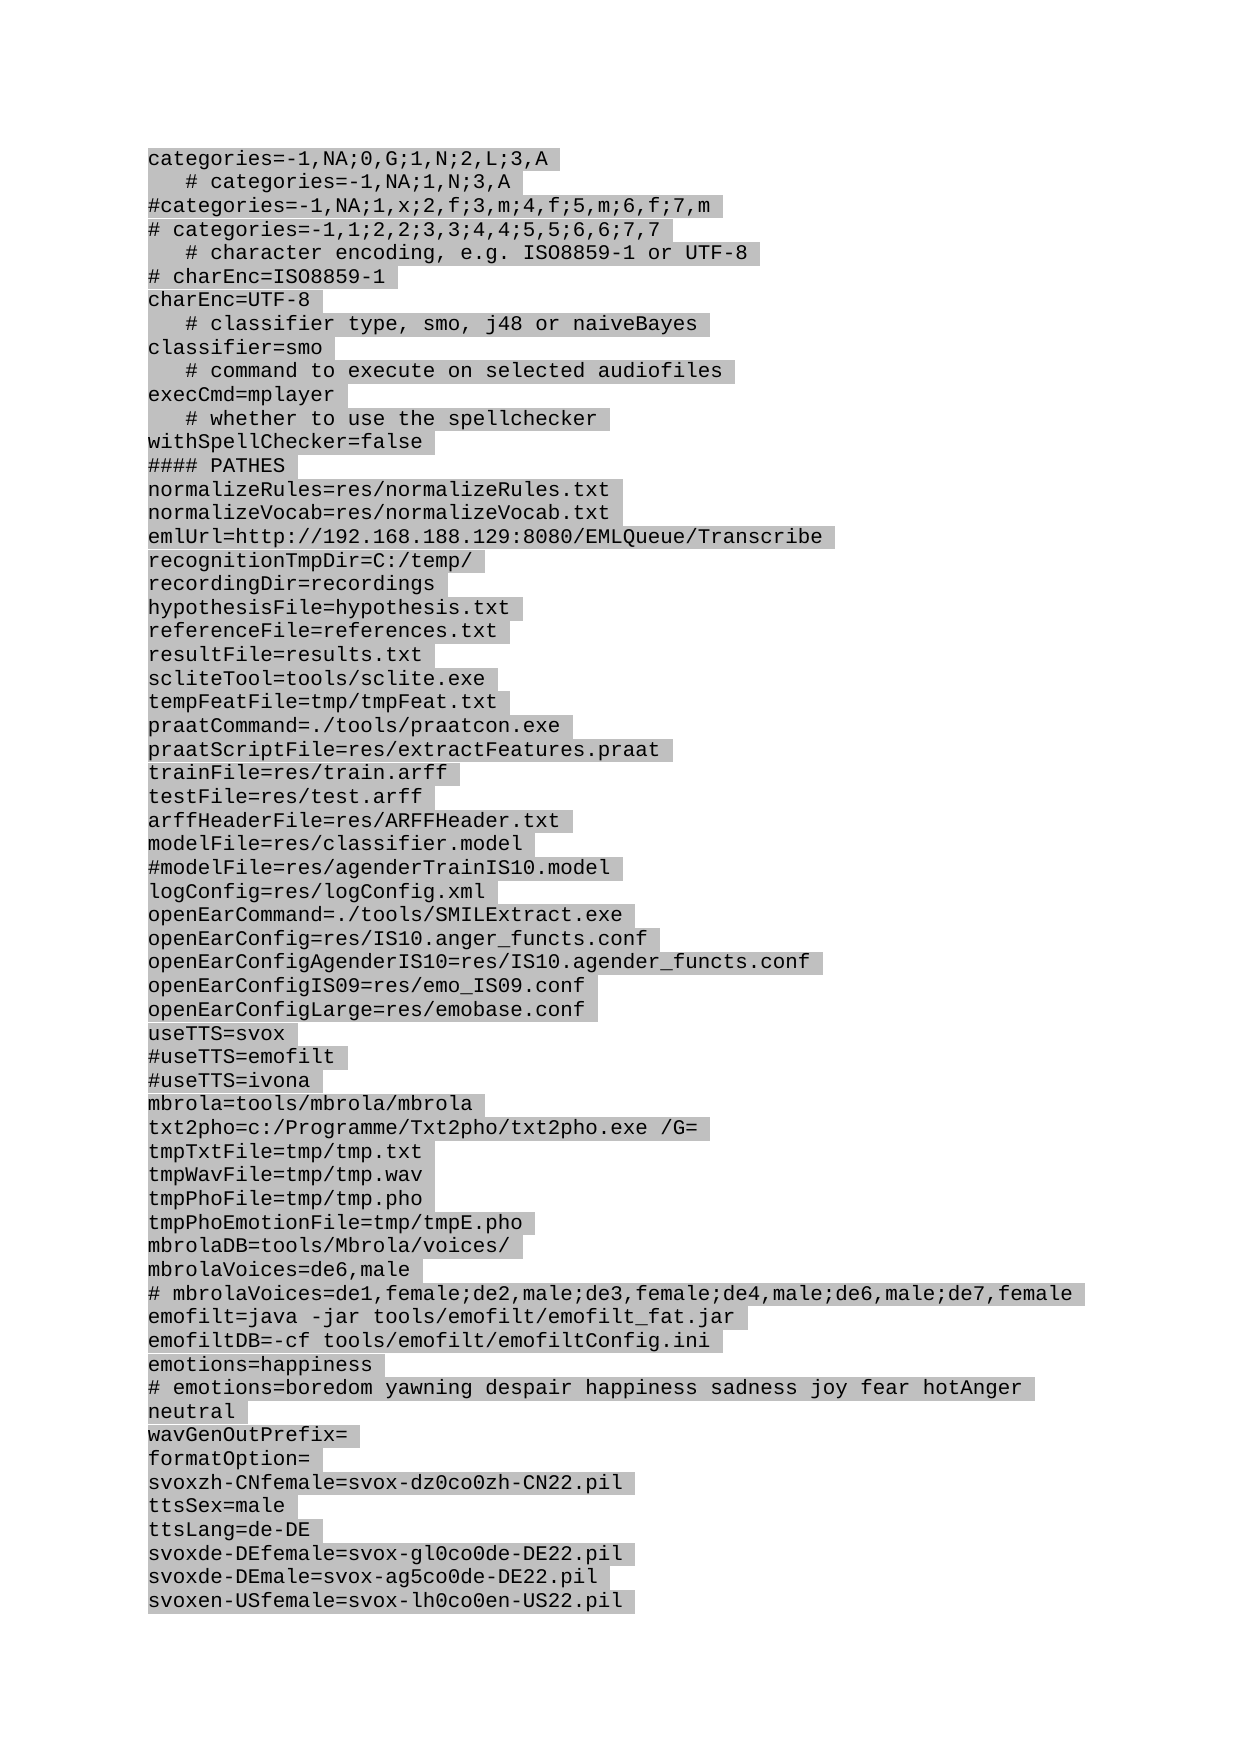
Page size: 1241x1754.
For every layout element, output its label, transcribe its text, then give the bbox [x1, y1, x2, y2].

text mbrolaDB=tools/Mbrola/voices/ [148, 1235, 1093, 1259]
text # categories=-1,NA;1,N;3,A [148, 171, 1093, 195]
text charEnc=UTF-8 [148, 289, 1093, 313]
text normalizeRules=res/normalizeRules.txt [148, 479, 1093, 502]
text tempFeatFile=tmp/tmpFeat.txt [148, 691, 1093, 715]
text tmpWavFile=tmp/tmp.wav [148, 1164, 1093, 1188]
text #useTTS=emofilt [148, 1046, 1093, 1070]
text hypothesisFile=hypothesis.txt [148, 597, 1093, 621]
text mbrola=tools/mbrola/mbrola [148, 1093, 1093, 1117]
text praatScriptFile=res/extractFeatures.praat [148, 739, 1093, 762]
text ttsSex=male [148, 1495, 1093, 1519]
text tmpPhoEmotionFile=tmp/tmpE.pho [148, 1212, 1093, 1235]
text praatCommand=./tools/praatcon.exe [148, 715, 1093, 739]
text emofiltDB=-cf tools/emofilt/emofiltConfig.ini [148, 1330, 1093, 1353]
text scliteTool=tools/sclite.exe [148, 668, 1093, 691]
text recognitionTmpDir=C:/temp/ [148, 549, 1093, 573]
text openEarConfigIS09=res/emo_IS09.conf [148, 975, 1093, 999]
text useTTS=svox [148, 1022, 1093, 1046]
text tmpTxtFile=tmp/tmp.txt [148, 1141, 1093, 1164]
text referenceFile=references.txt [148, 621, 1093, 644]
text modelFile=res/classifier.model [148, 833, 1093, 857]
text resultFile=results.txt [148, 644, 1093, 668]
text logConfig=res/logConfig.xml [148, 881, 1093, 904]
text svoxde-DEfemale=svox-gl0co0de-DE22.pil [148, 1543, 1093, 1566]
text categories=-1,NA;0,G;1,N;2,L;3,A [148, 148, 1093, 171]
text # emotions=boredom yawning despair happiness sadness joy fear hotAnger neutral [148, 1377, 1093, 1424]
text # classifier type, smo, j48 or naiveBayes [148, 313, 1093, 337]
text txt2pho=c:/Programme/Txt2pho/txt2pho.exe /G= [148, 1117, 1093, 1141]
text arffHeaderFile=res/ARFFHeader.txt [148, 810, 1093, 833]
text tmpPhoFile=tmp/tmp.pho [148, 1188, 1093, 1212]
text #modelFile=res/agenderTrainIS10.model [148, 857, 1093, 881]
text openEarCommand=./tools/SMILExtract.exe [148, 904, 1093, 928]
text #categories=-1,NA;1,x;2,f;3,m;4,f;5,m;6,f;7,m [148, 195, 1093, 218]
text # character encoding, e.g. ISO8859-1 or UTF-8 [148, 242, 1093, 266]
text emlUrl=http://192.168.188.129:8080/EMLQueue/Transcribe [148, 526, 1093, 549]
text # categories=-1,1;2,2;3,3;4,4;5,5;6,6;7,7 [148, 218, 1093, 242]
text execCmd=mplayer [148, 384, 1093, 408]
text wavGenOutPrefix= [148, 1424, 1093, 1448]
text mbrolaVoices=de6,male [148, 1259, 1093, 1283]
text classifier=smo [148, 337, 1093, 360]
text ttsLang=de-DE [148, 1519, 1093, 1543]
text svoxde-DEmale=svox-ag5co0de-DE22.pil [148, 1566, 1093, 1590]
text trainFile=res/train.arff [148, 762, 1093, 786]
text formatOption= [148, 1448, 1093, 1472]
text # mbrolaVoices=de1,female;de2,male;de3,female;de4,male;de6,male;de7,female [148, 1283, 1093, 1306]
text #### PATHES [148, 455, 1093, 479]
text #useTTS=ivona [148, 1070, 1093, 1093]
text emotions=happiness [148, 1353, 1093, 1377]
text openEarConfigAgenderIS10=res/IS10.agender_functs.conf [148, 952, 1093, 975]
text # whether to use the spellchecker [148, 408, 1093, 431]
text recordingDir=recordings [148, 573, 1093, 597]
text withSpellChecker=false [148, 431, 1093, 455]
text emofilt=java -jar tools/emofilt/emofilt_fat.jar [148, 1306, 1093, 1330]
text openEarConfigLarge=res/emobase.conf [148, 999, 1093, 1022]
text svoxen-USfemale=svox-lh0co0en-US22.pil [148, 1590, 1093, 1614]
text # command to execute on selected audiofiles [148, 360, 1093, 384]
text # charEnc=ISO8859-1 [148, 266, 1093, 289]
text normalizeVocab=res/normalizeVocab.txt [148, 502, 1093, 526]
text svoxzh-CNfemale=svox-dz0co0zh-CN22.pil [148, 1472, 1093, 1495]
text testFile=res/test.arff [148, 786, 1093, 810]
text openEarConfig=res/IS10.anger_functs.conf [148, 928, 1093, 952]
